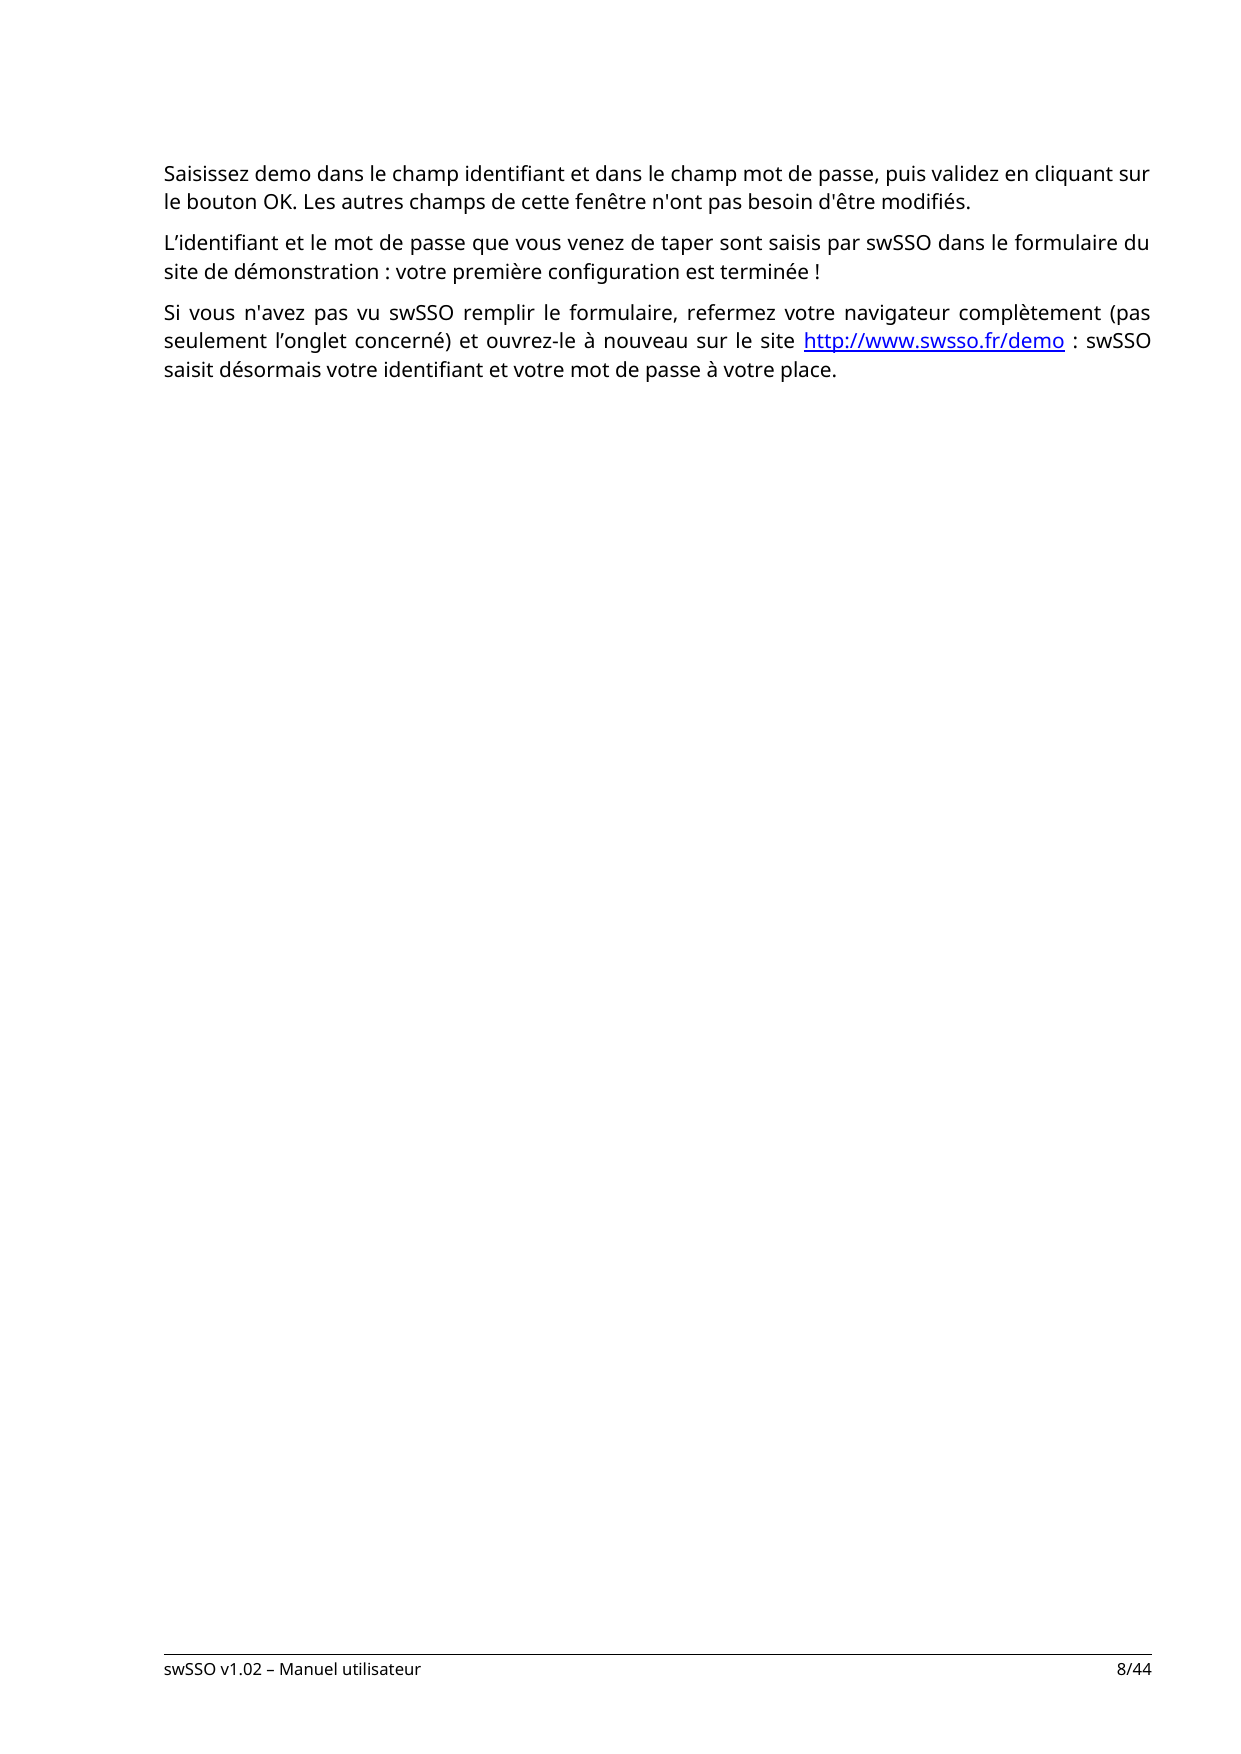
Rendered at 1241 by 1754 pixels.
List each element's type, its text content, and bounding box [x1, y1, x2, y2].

text L’identifiant et le mot de passe que vous venez de taper sont saisis par swSSO dans le formulaire du site de démonstration : votre première configuration est terminée ! [164, 228, 1152, 285]
text Saisissez demo dans le champ identifiant et dans le champ mot de passe, puis validez en cliquant sur le bouton OK. Les autres champs de cette fenêtre n'ont pas besoin d'être modifiés. [164, 159, 1152, 216]
text Si vous n'avez pas vu swSSO remplir le formulaire, refermez votre navigateur complètement (pas seulement l’onglet concerné) et ouvrez-le à nouveau sur le site http://www.swsso.fr/demo : swSSO saisit désormais votre identifiant et votre mot de passe à votre place. [164, 298, 1152, 383]
